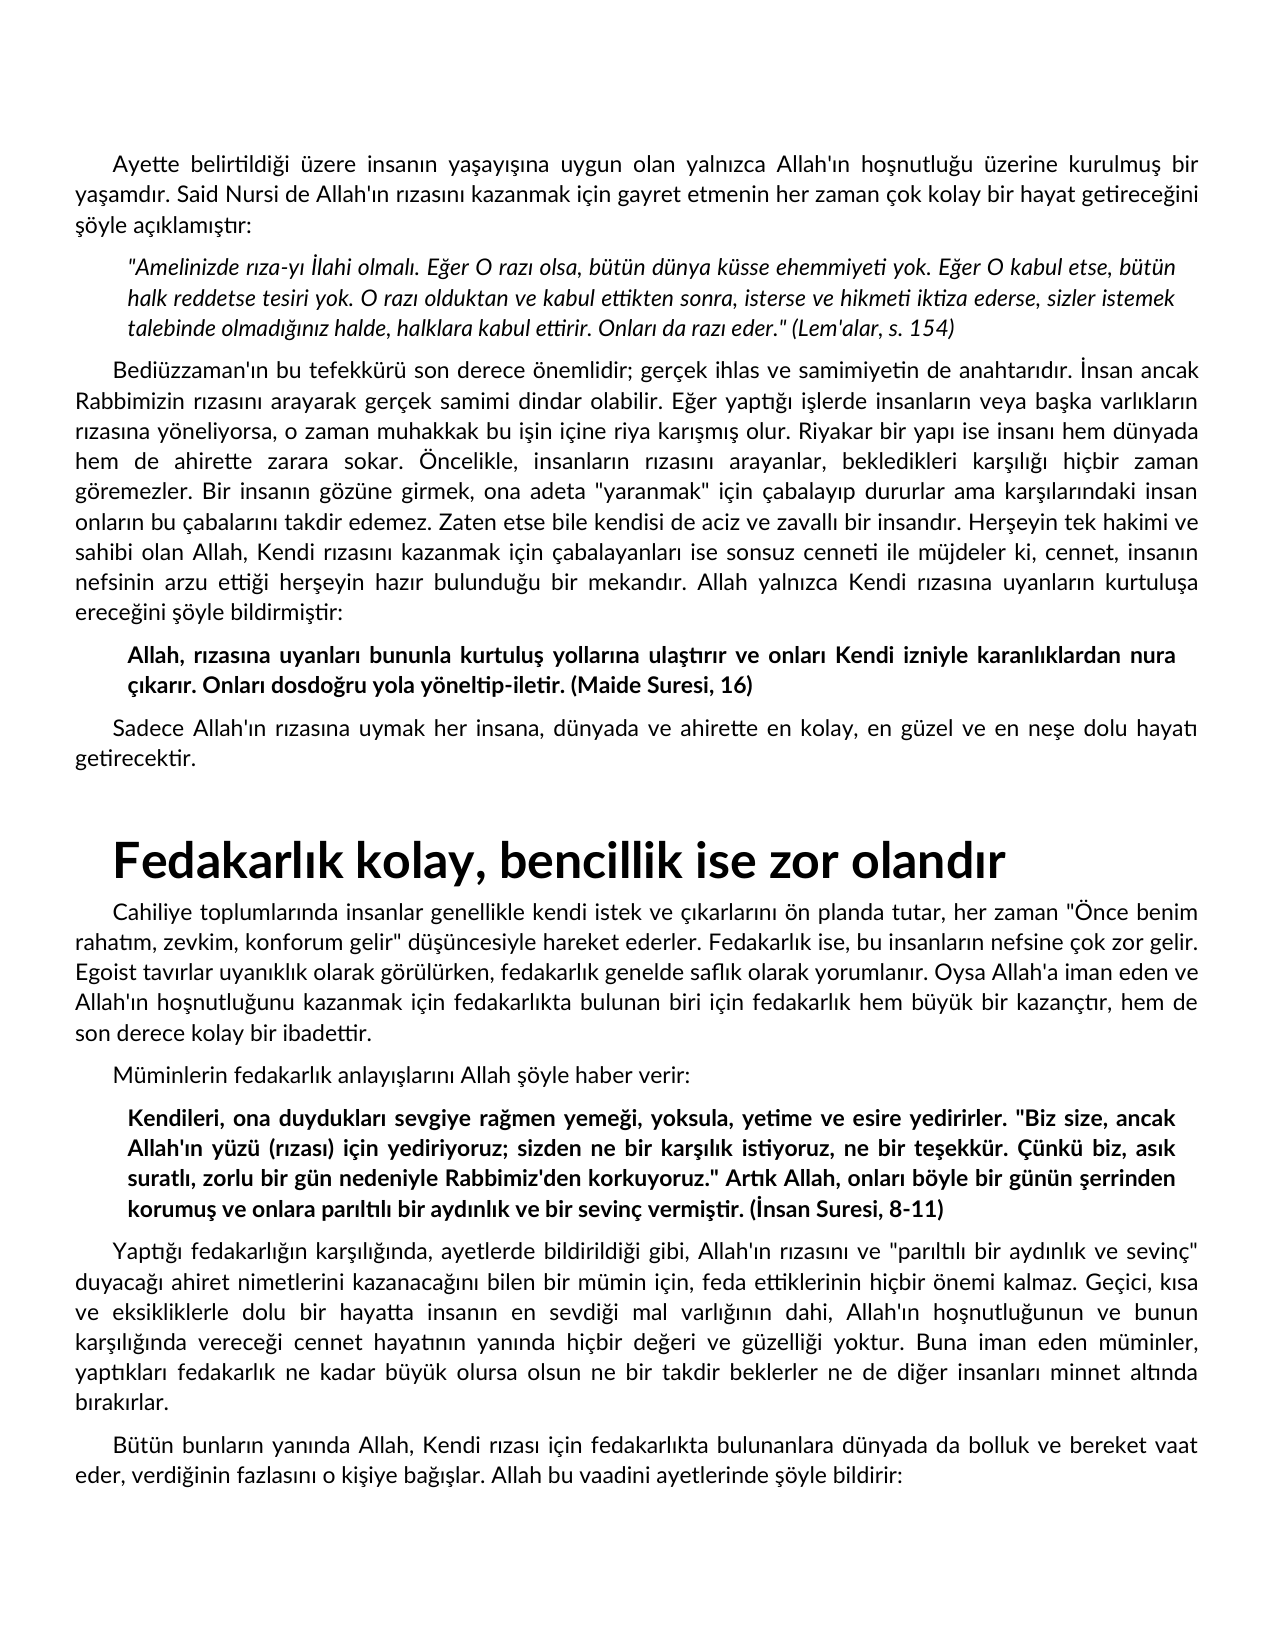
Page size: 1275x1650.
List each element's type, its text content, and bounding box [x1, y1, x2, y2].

text Kendileri, ona duydukları sevgiye rağmen yemeği, yoksula, yetime ve esire yedirirler. "Biz size, ancak Allah'ın yüzü (rızası) için yediriyoruz; sizden ne bir karşılık istiyoruz, ne bir teşekkür. Çünkü biz, asık suratlı, zorlu bir gün nedeniyle Rabbimiz'den korkuyoruz." Artık Allah, onları böyle bir günün şerrinden korumuş ve onlara parıltılı bir aydınlık ve bir sevinç vermiştir. (İnsan Suresi, 8-11) [127, 1104, 1177, 1222]
text Yaptığı fedakarlığın karşılığında, ayetlerde bildirildiği gibi, Allah'ın rızasını ve "parıltılı bir aydınlık ve sevinç" duyacağı ahiret nimetlerini kazanacağını bilen bir mümin için, feda ettiklerinin hiçbir önemi kalmaz. Geçici, kısa ve eksikliklerle dolu bir hayatta insanın en sevdiği mal varlığının dahi, Allah'ın hoşnutluğunun ve bunun karşılığında vereceği cennet hayatının yanında hiçbir değeri ve güzelliği yoktur. Buna iman eden müminler, yaptıkları fedakarlık ne kadar büyük olursa olsun ne bir takdir beklerler ne de diğer insanları minnet altında bırakırlar. [75, 1237, 1200, 1416]
subtitle Fedakarlık kolay, bencillik ise zor olandır [112, 829, 1200, 889]
text Müminlerin fedakarlık anlayışlarını Allah şöyle haber verir: [75, 1061, 1200, 1088]
text Allah, rızasına uyanları bununla kurtuluş yollarına ulaştırır ve onları Kendi izniyle karanlıklardan nura çıkarır. Onları dosdoğru yola yöneltip-iletir. (Maide Suresi, 16) [127, 641, 1177, 698]
text Sadece Allah'ın rızasına uymak her insana, dünyada ve ahirette en kolay, en güzel ve en neşe dolu hayatı getirecektir. [75, 713, 1200, 771]
text "Amelinizde rıza-yı İlahi olmalı. Eğer O razı olsa, bütün dünya küsse ehemmiyeti yok. Eğer O kabul etse, bütün halk reddetse tesiri yok. O razı olduktan ve kabul ettikten sonra, isterse ve hikmeti iktiza ederse, sizler istemek talebinde olmadığınız halde, halklara kabul ettirir. Onları da razı eder." (Lem'alar, s. 154) [127, 253, 1177, 341]
text Bütün bunların yanında Allah, Kendi rızası için fedakarlıkta bulunanlara dünyada da bolluk ve bereket vaat eder, verdiğinin fazlasını o kişiye bağışlar. Allah bu vaadini ayetlerinde şöyle bildirir: [75, 1431, 1200, 1488]
text Bediüzzaman'ın bu tefekkürü son derece önemlidir; gerçek ihlas ve samimiyetin de anahtarıdır. İnsan ancak Rabbimizin rızasını arayarak gerçek samimi dindar olabilir. Eğer yaptığı işlerde insanların veya başka varlıkların rızasına yöneliyorsa, o zaman muhakkak bu işin içine riya karışmış olur. Riyakar bir yapı ise insanı hem dünyada hem de ahirette zarara sokar. Öncelikle, insanların rızasını arayanlar, bekledikleri karşılığı hiçbir zaman göremezler. Bir insanın gözüne girmek, ona adeta "yaranmak" için çabalayıp dururlar ama karşılarındaki insan onların bu çabalarını takdir edemez. Zaten etse bile kendisi de aciz ve zavallı bir insandır. Herşeyin tek hakimi ve sahibi olan Allah, Kendi rızasını kazanmak için çabalayanları ise sonsuz cenneti ile müjdeler ki, cennet, insanın nefsinin arzu ettiği herşeyin hazır bulunduğu bir mekandır. Allah yalnızca Kendi rızasına uyanların kurtuluşa ereceğini şöyle bildirmiştir: [75, 356, 1200, 625]
text Cahiliye toplumlarında insanlar genellikle kendi istek ve çıkarlarını ön planda tutar, her zaman "Önce benim rahatım, zevkim, konforum gelir" düşüncesiyle hareket ederler. Fedakarlık ise, bu insanların nefsine çok zor gelir. Egoist tavırlar uyanıklık olarak görülürken, fedakarlık genelde saflık olarak yorumlanır. Oysa Allah'a iman eden ve Allah'ın hoşnutluğunu kazanmak için fedakarlıkta bulunan biri için fedakarlık hem büyük bir kazançtır, hem de son derece kolay bir ibadettir. [75, 897, 1200, 1046]
text Ayette belirtildiği üzere insanın yaşayışına uygun olan yalnızca Allah'ın hoşnutluğu üzerine kurulmuş bir yaşamdır. Said Nursi de Allah'ın rızasını kazanmak için gayret etmenin her zaman çok kolay bir hayat getireceğini şöyle açıklamıştır: [75, 150, 1200, 238]
